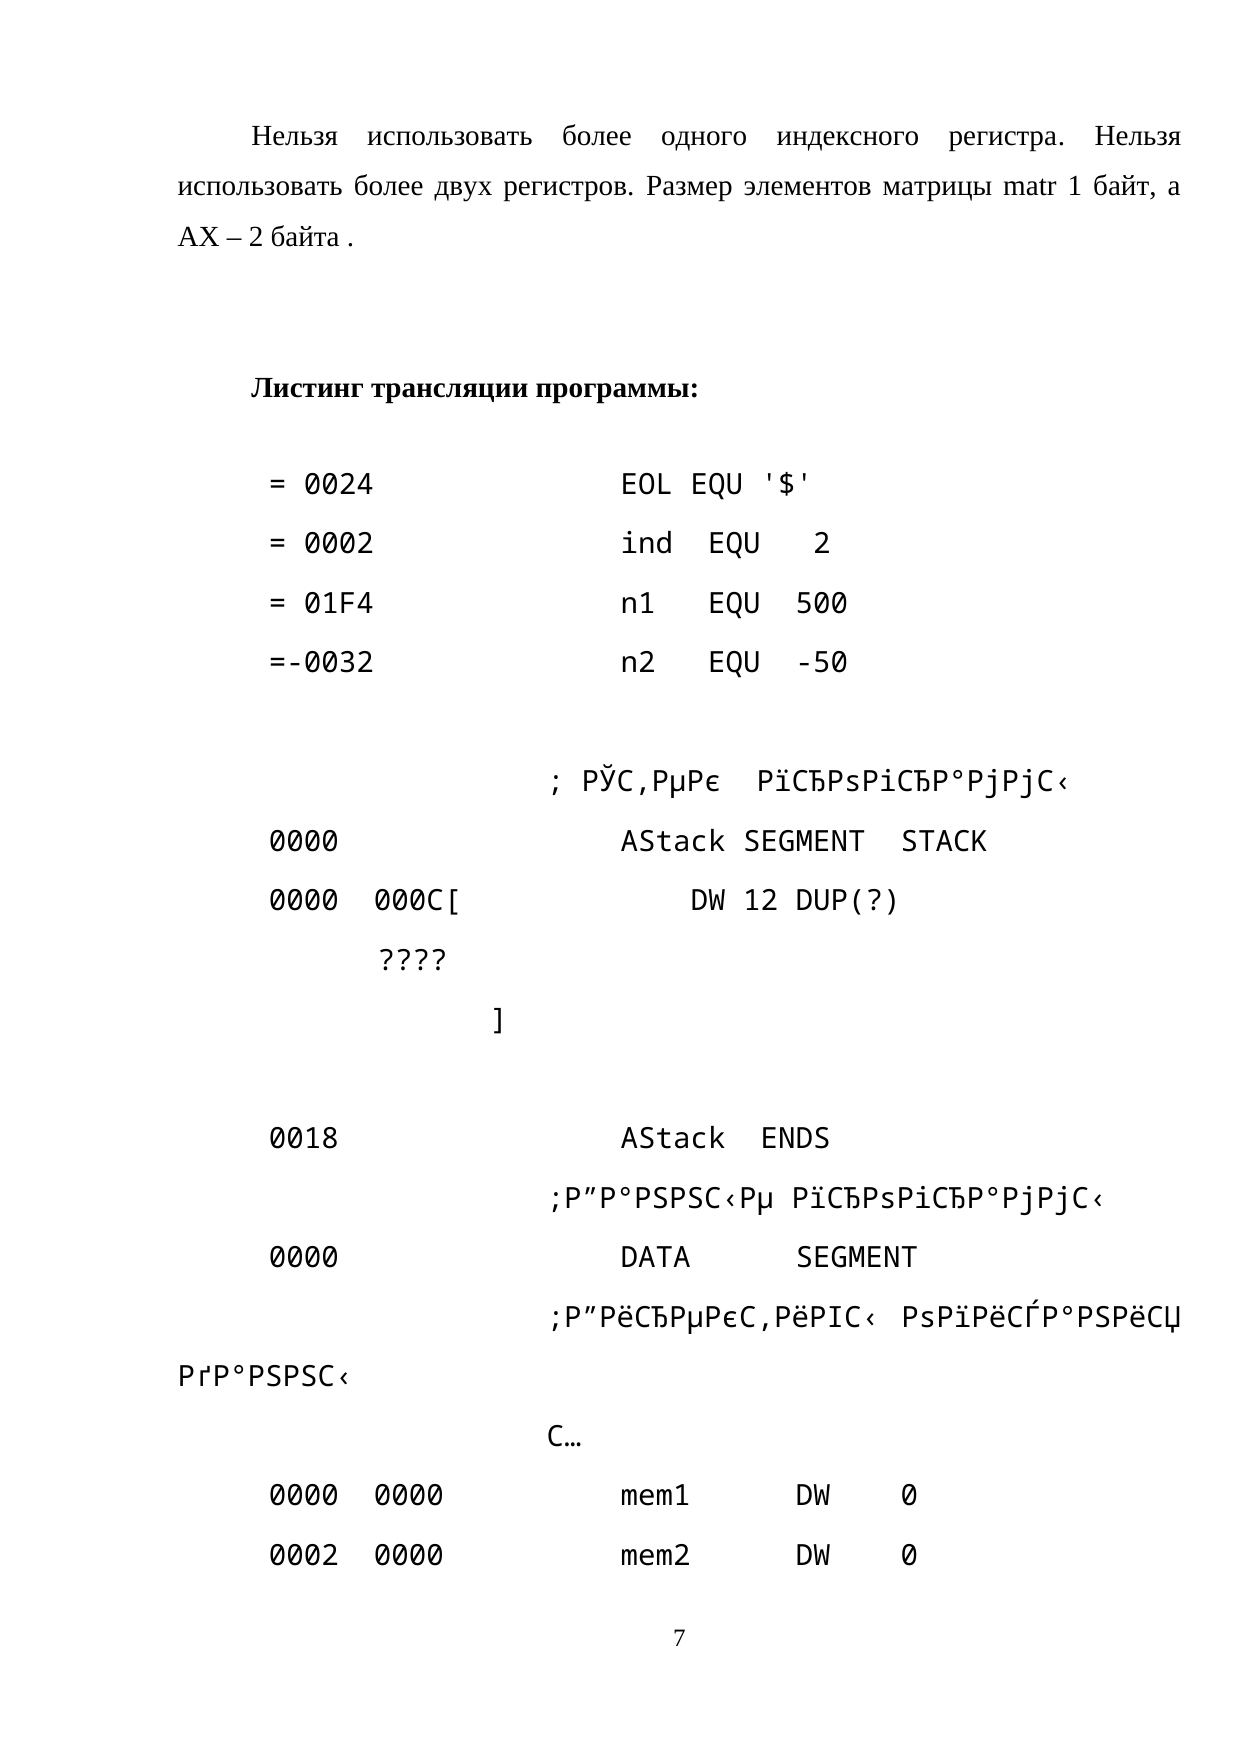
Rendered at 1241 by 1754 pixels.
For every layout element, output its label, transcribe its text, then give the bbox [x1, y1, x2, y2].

text ] [177, 998, 1181, 1038]
text ;Р”РёСЂРµРєС‚РёРІС‹ РѕРїРёСЃР°РЅРёСЏ РґР°РЅРЅС‹ [177, 1296, 1181, 1395]
text 0000 DATA SEGMENT [177, 1236, 1181, 1276]
text 0002 0000 mem2 DW 0 [177, 1534, 1181, 1573]
text ???? [177, 939, 1181, 979]
text ;Р”Р°РЅРЅС‹Рµ РїСЂРѕРіСЂР°РјРјС‹ [177, 1177, 1181, 1217]
text =-0032 n2 EQU -50 [177, 642, 1181, 681]
text Листинг трансляции программы: [177, 370, 1181, 403]
subtitle Нельзя использовать более одного индексного регистра. Нельзя использовать более двух регистров. Размер элементов матрицы matr 1 байт, а AX – 2 байта . [177, 118, 1181, 252]
text 0018 AStack ENDS [177, 1117, 1181, 1157]
text 0000 AStack SEGMENT STACK [177, 820, 1181, 860]
text 0000 0000 mem1 DW 0 [177, 1474, 1181, 1514]
text 0000 000C[ DW 12 DUP(?) [177, 879, 1181, 919]
text = 0002 ind EQU 2 [177, 523, 1181, 562]
text ; РЎС‚РµРє РїСЂРѕРіСЂР°РјРјС‹ [177, 761, 1181, 800]
text = 01F4 n1 EQU 500 [177, 582, 1181, 622]
text = 0024 EOL EQU '$' [177, 463, 1181, 503]
text С… [177, 1415, 1181, 1454]
